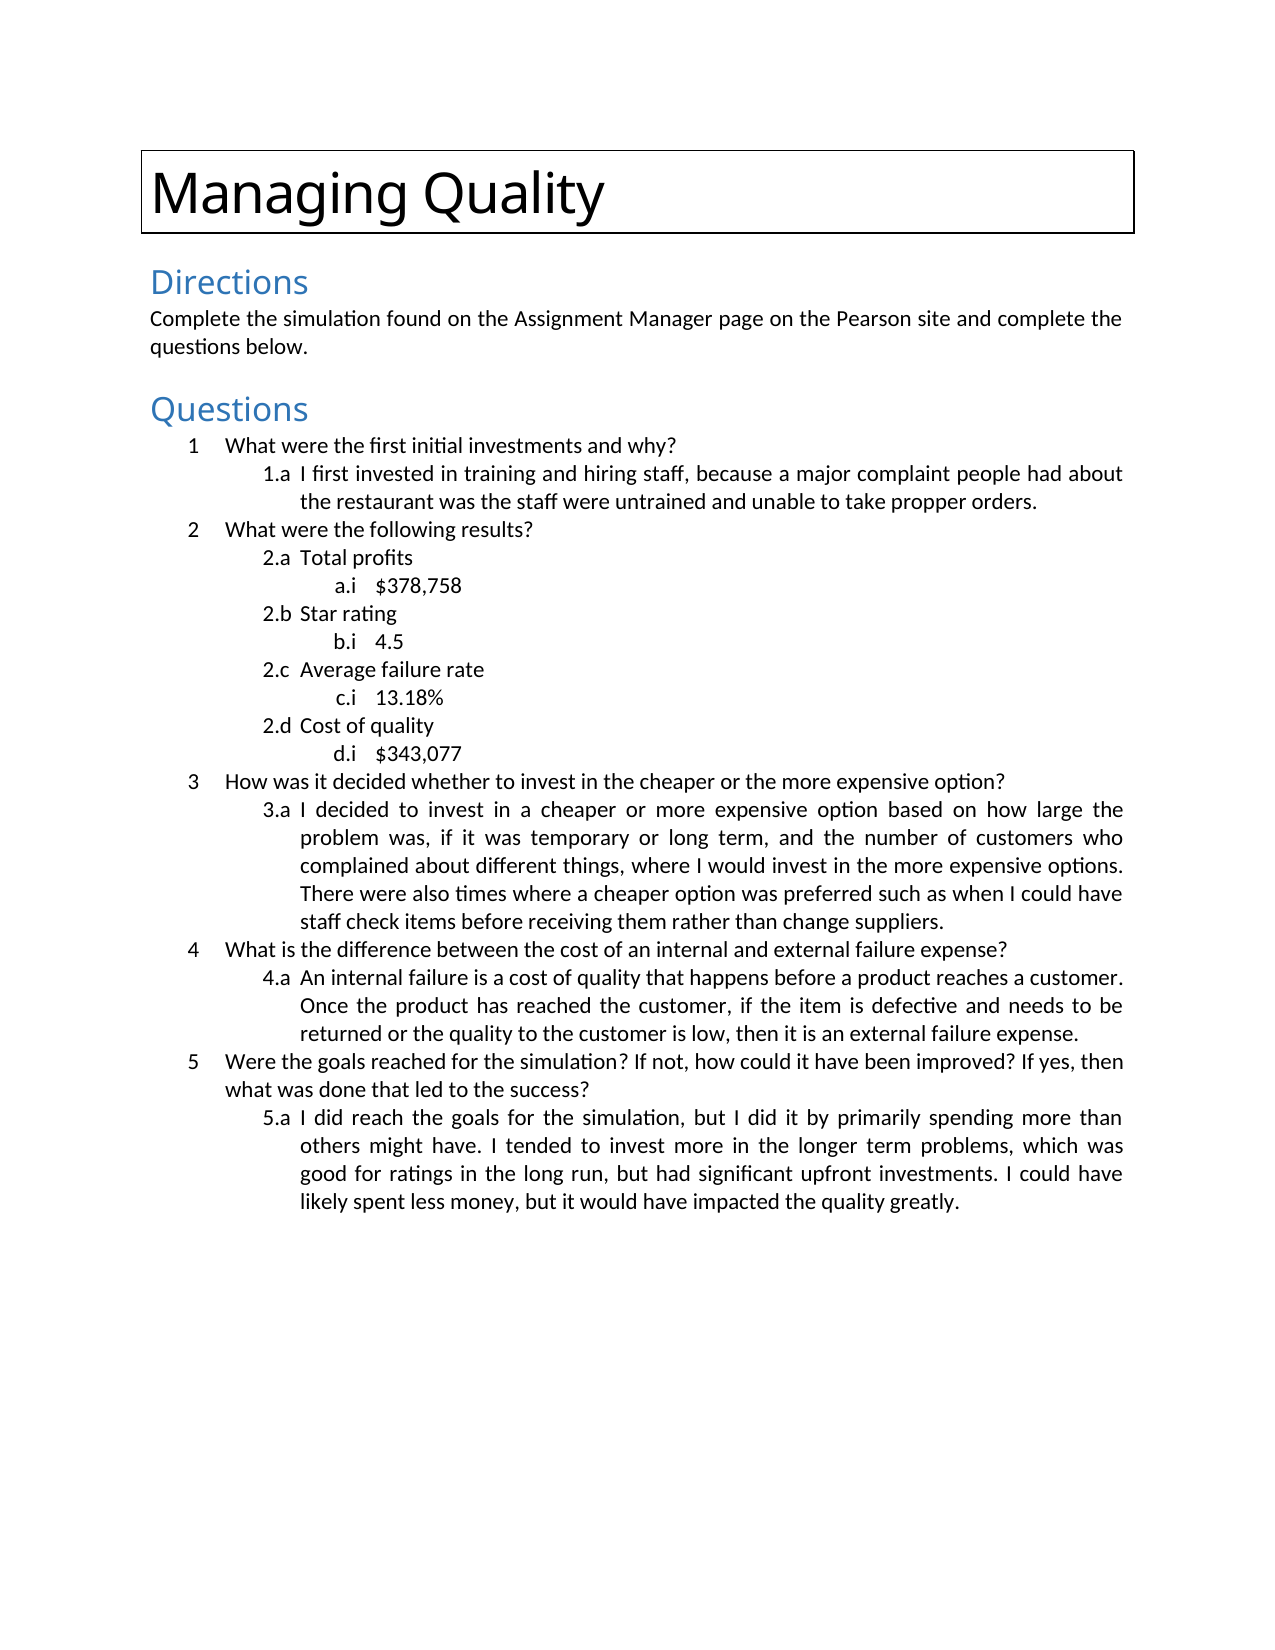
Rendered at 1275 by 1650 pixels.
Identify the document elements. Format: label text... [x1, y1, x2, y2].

title Managing Quality [142, 151, 1133, 232]
list Were the goals reached for the simulation? If not, how could it have been improved? If yes, then what was done that led to the success? [187, 1047, 1125, 1103]
list 13.18% [356, 683, 1125, 711]
list Cost of quality [262, 711, 1125, 739]
list $343,077 [356, 739, 1125, 767]
list How was it decided whether to invest in the cheaper or the more expensive option? [187, 767, 1125, 795]
list $378,758 [356, 571, 1125, 599]
list I decided to invest in a cheaper or more expensive option based on how large the problem was, if it was temporary or long term, and the number of customers who complained about different things, where I would invest in the more expensive options. There were also times where a cheaper option was preferred such as when I could have staff check items before receiving them rather than change suppliers. [262, 795, 1125, 935]
list What were the first initial investments and why? [187, 431, 1125, 459]
list I did reach the goals for the simulation, but I did it by primarily spending more than others might have. I tended to invest more in the longer term problems, which was good for ratings in the long run, but had significant upfront investments. I could have likely spent less money, but it would have impacted the quality greatly. [262, 1103, 1125, 1215]
subtitle Questions [150, 385, 1125, 431]
list Average failure rate [262, 655, 1125, 683]
list What is the difference between the cost of an internal and external failure expense? [187, 935, 1125, 963]
list Total profits [262, 543, 1125, 571]
list An internal failure is a cost of quality that happens before a product reaches a customer. Once the product has reached the customer, if the item is defective and needs to be returned or the quality to the customer is low, then it is an external failure expense. [262, 963, 1125, 1047]
list 4.5 [356, 627, 1125, 655]
subtitle Directions [150, 259, 1125, 304]
list I first invested in training and hiring staff, because a major complaint people had about the restaurant was the staff were untrained and unable to take propper orders. [262, 459, 1125, 515]
list What were the following results? [187, 515, 1125, 543]
list Star rating [262, 599, 1125, 627]
text Complete the simulation found on the Assignment Manager page on the Pearson site and complete the questions below. [150, 304, 1125, 360]
